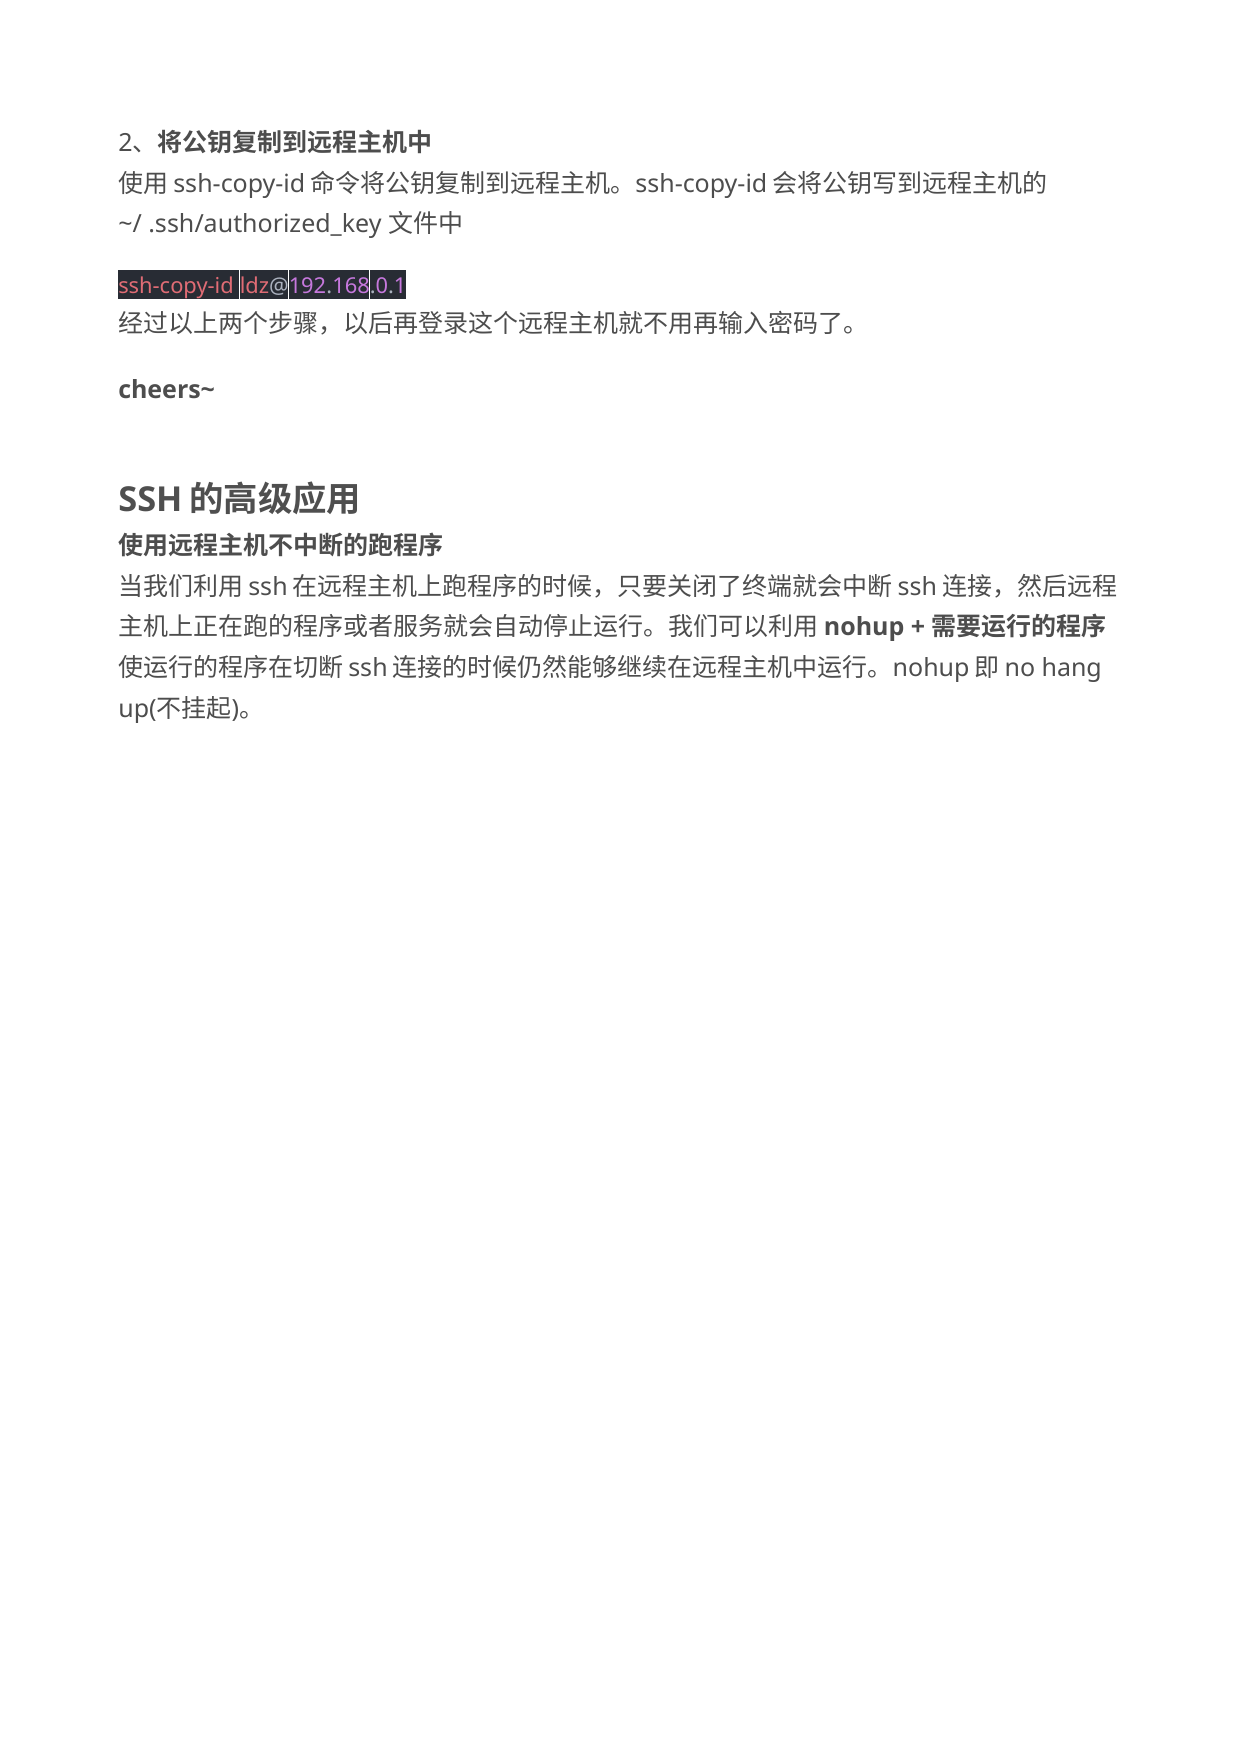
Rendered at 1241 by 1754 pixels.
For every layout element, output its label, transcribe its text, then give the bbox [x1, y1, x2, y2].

text 使用ssh-copy-id命令将公钥复制到远程主机。ssh-copy-id会将公钥写到远程主机的 ~/ .ssh/authorized_key 文件中 [118, 159, 1122, 240]
text 2、将公钥复制到远程主机中 [118, 118, 1122, 159]
subtitle SSH的高级应用 [118, 471, 1122, 521]
text cheers~ [118, 365, 1122, 406]
text 当我们利用ssh在远程主机上跑程序的时候，只要关闭了终端就会中断ssh连接，然后远程主机上正在跑的程序或者服务就会自动停止运行。我们可以利用 nohup + 需要运行的程序 使运行的程序在切断ssh连接的时候仍然能够继续在远程主机中运行。nohup即no hang up(不挂起)。 [118, 562, 1122, 724]
text 经过以上两个步骤，以后再登录这个远程主机就不用再输入密码了。 [118, 299, 1122, 340]
text 使用远程主机不中断的跑程序 [118, 521, 1122, 562]
text ssh-copy-id ldz@192.168.0.1 [118, 265, 1122, 299]
